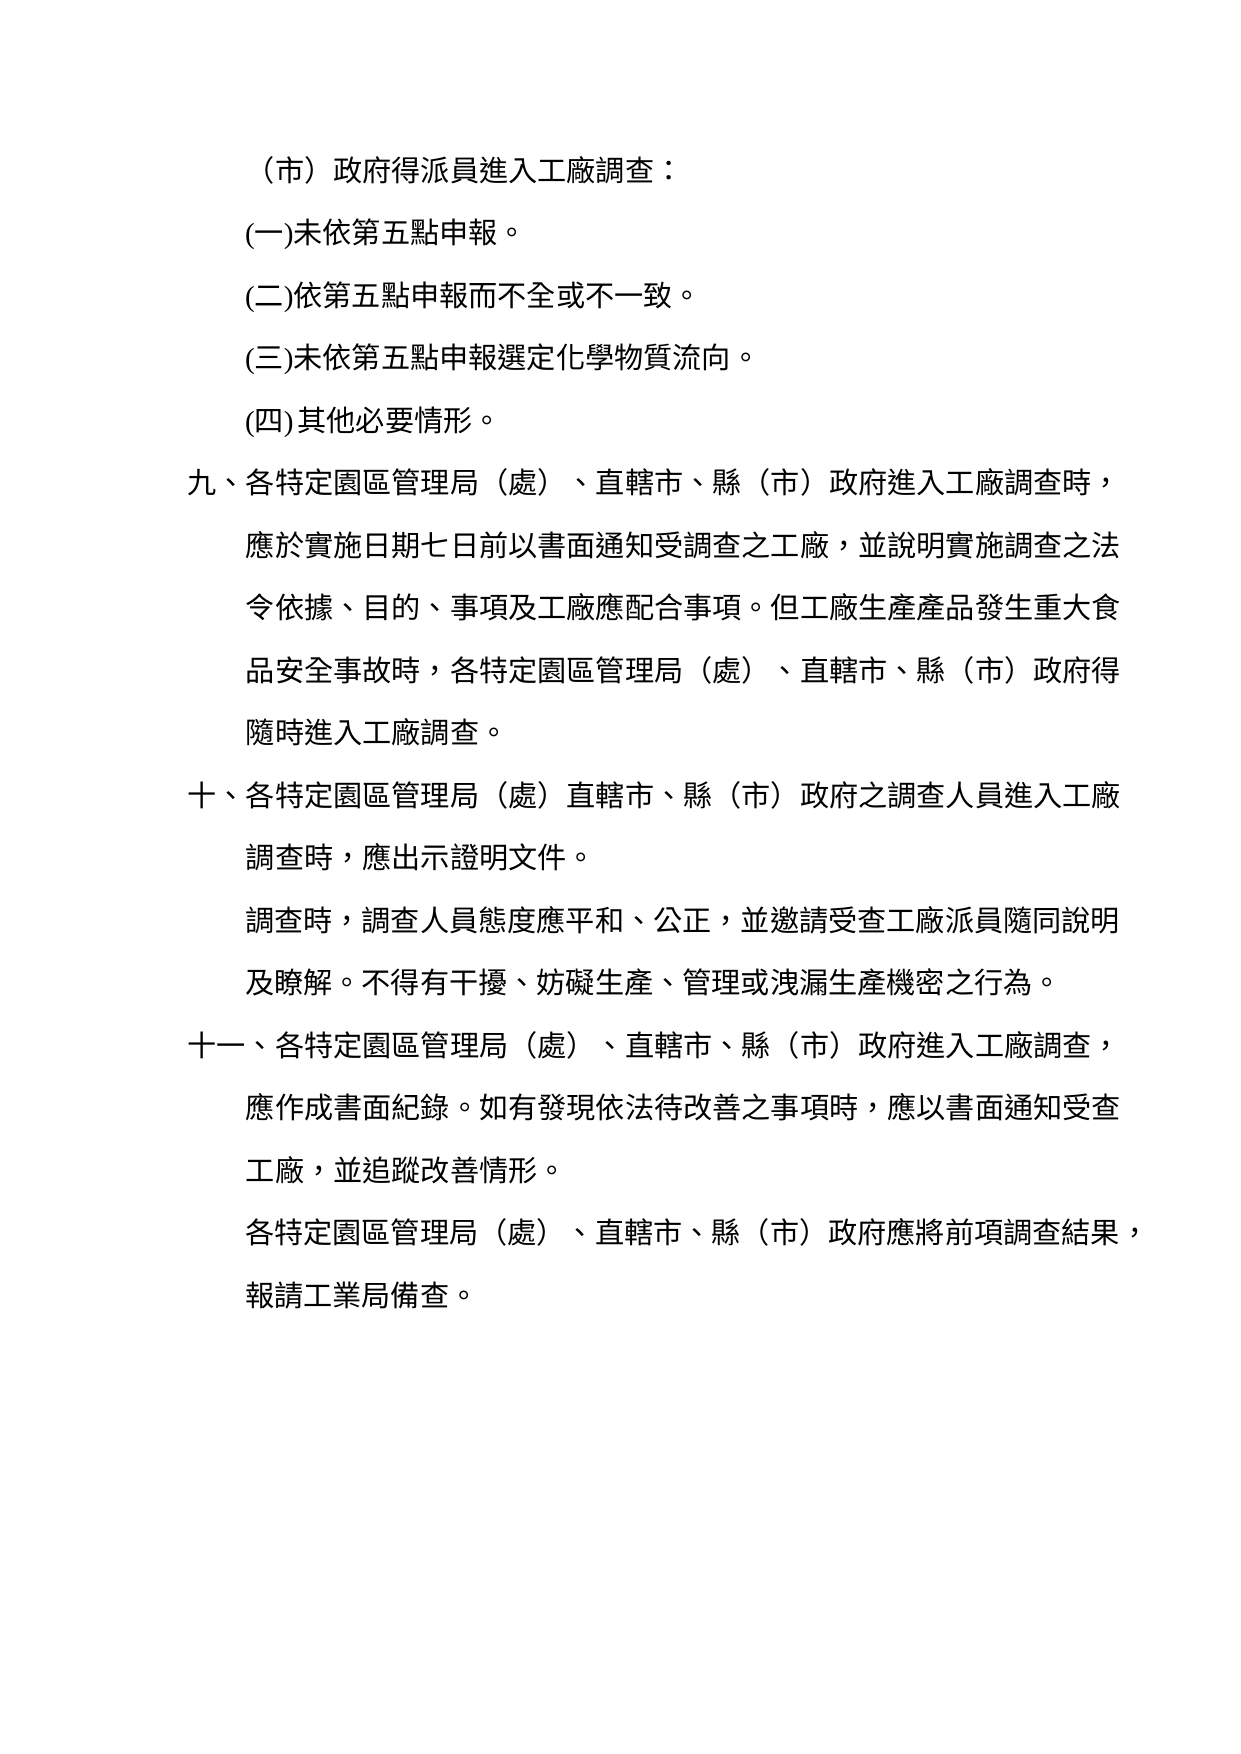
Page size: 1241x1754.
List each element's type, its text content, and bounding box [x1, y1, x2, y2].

text 九、各特定園區管理局（處）、直轄市、縣（市）政府進入工廠調查時，應於實施日期七日前以書面通知受調查之工廠，並說明實施調查之法令依據、目的、事項及工廠應配合事項。但工廠生產產品發生重大食品安全事故時，各特定園區管理局（處）、直轄市、縣（市）政府得隨時進入工廠調查。 [187, 439, 1122, 752]
text （市）政府得派員進入工廠調查： [187, 127, 1122, 189]
text (一)未依第五點申報。 [245, 189, 1122, 252]
text 各特定園區管理局（處）、直轄市、縣（市）政府應將前項調查結果，報請工業局備查。 [245, 1189, 1122, 1314]
text (三)未依第五點申報選定化學物質流向。 [245, 314, 1122, 377]
text (二)依第五點申報而不全或不一致。 [245, 252, 1122, 314]
text 十一、各特定園區管理局（處）、直轄市、縣（市）政府進入工廠調查，應作成書面紀錄。如有發現依法待改善之事項時，應以書面通知受查工廠，並追蹤改善情形。 [187, 1002, 1122, 1189]
text (四) 其他必要情形。 [245, 377, 1122, 439]
text 十、各特定園區管理局（處）直轄市、縣（市）政府之調查人員進入工廠調查時，應出示證明文件。 [187, 752, 1122, 877]
text 調查時，調查人員態度應平和、公正，並邀請受查工廠派員隨同說明及瞭解。不得有干擾、妨礙生產、管理或洩漏生產機密之行為。 [245, 877, 1122, 1002]
